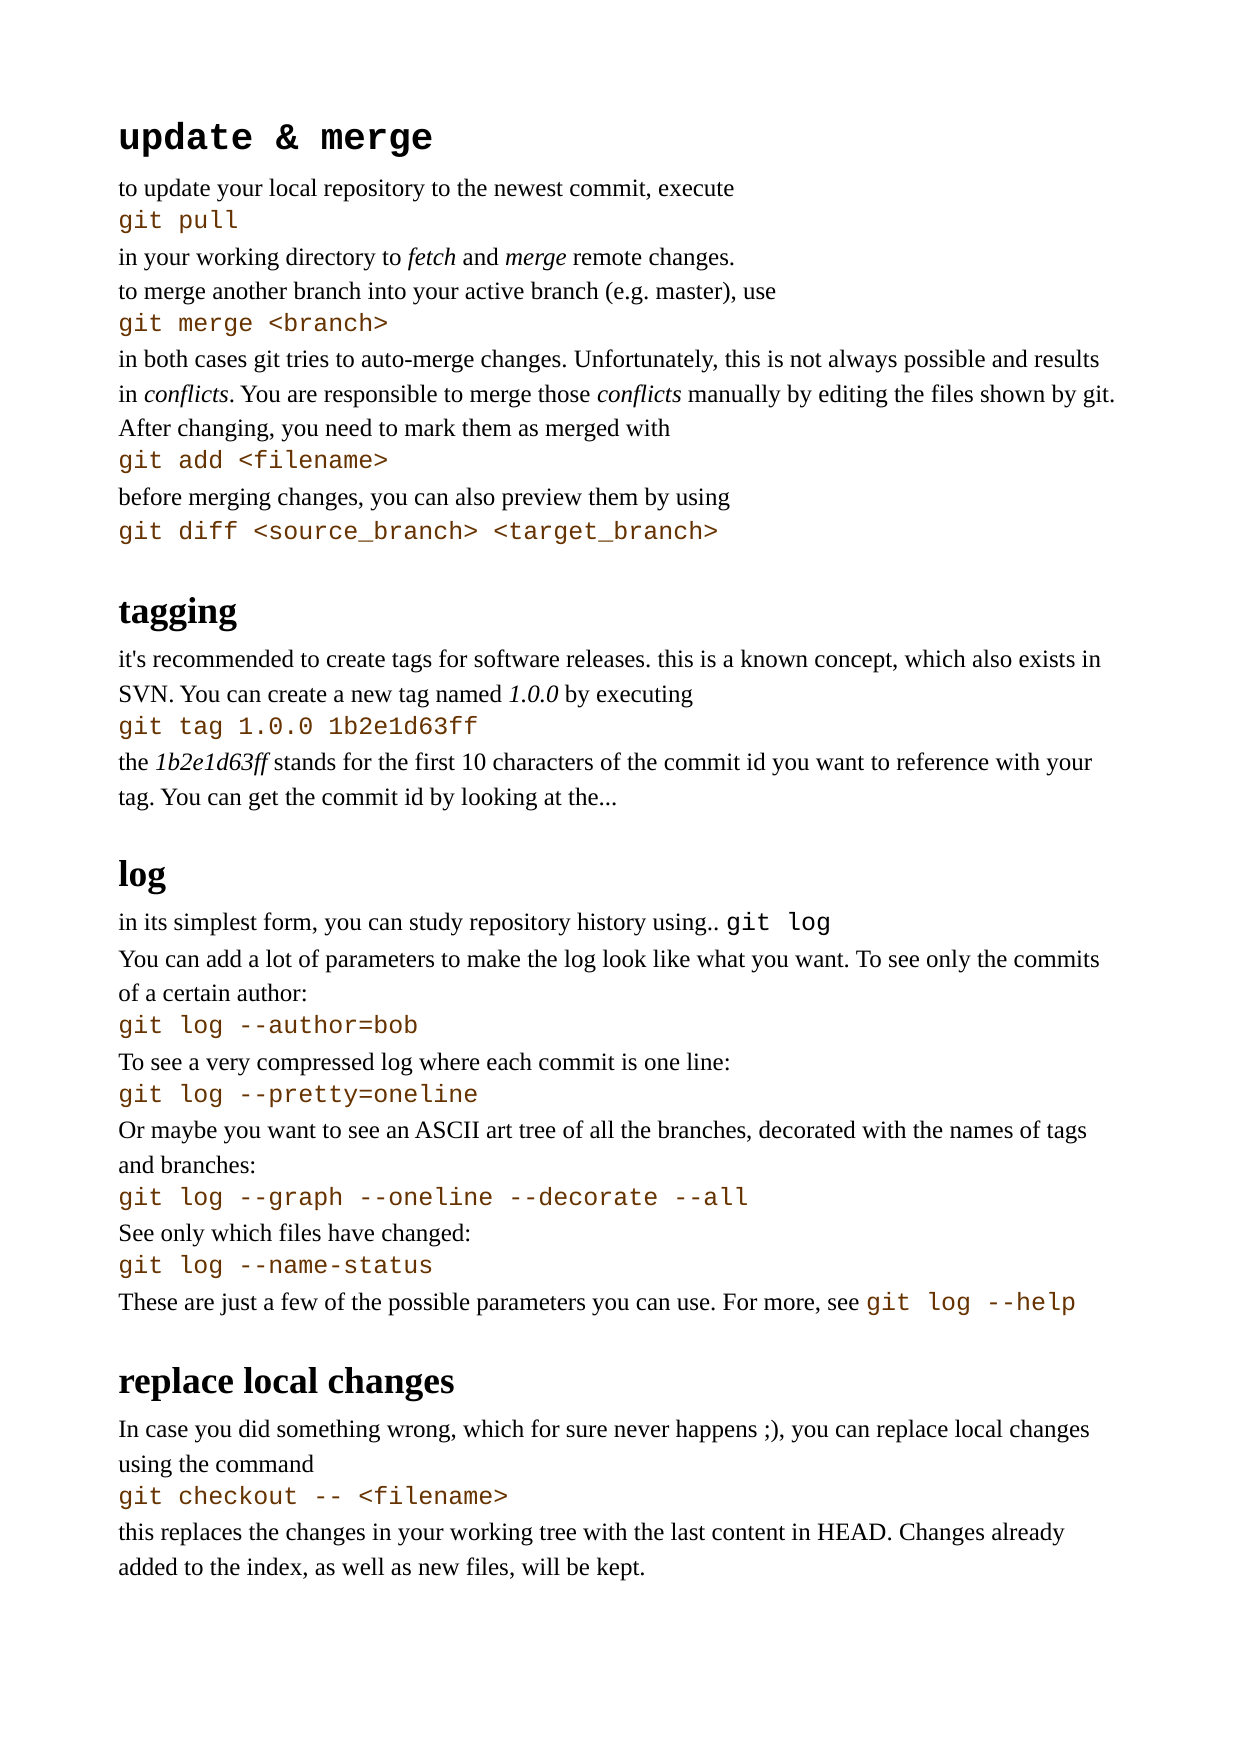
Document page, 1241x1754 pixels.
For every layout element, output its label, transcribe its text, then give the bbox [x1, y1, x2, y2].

subtitle replace local changes [118, 1359, 1122, 1402]
text it's recommended to create tags for software releases. this is a known concept, which also exists in SVN. You can create a new tag named 1.0.0 by executing git tag 1.0.0 1b2e1d63ff the 1b2e1d63ff stands for the first 10 characters of the commit id you want to reference with your tag. You can get the commit id by looking at the... [118, 644, 1122, 811]
text In case you did something wrong, which for sure never happens ;), you can replace local changes using the command git checkout -- <filename> this replaces the changes in your working tree with the last content in HEAD. Changes already added to the index, as well as new files, will be kept. [118, 1414, 1122, 1581]
subtitle log [118, 852, 1122, 895]
text to update your local repository to the newest commit, execute git pull in your working directory to fetch and merge remote changes. to merge another branch into your active branch (e.g. master), use git merge <branch> in both cases git tries to auto-merge changes. Unfortunately, this is not always possible and results in conflicts. You are responsible to merge those conflicts manually by editing the files shown by git. After changing, you need to mark them as merged with git add <filename> before merging changes, you can also preview them by using git diff <source_branch> <target_branch> [118, 173, 1122, 547]
text in its simplest form, you can study repository history using.. git log You can add a lot of parameters to make the log look like what you want. To see only the commits of a certain author: git log --author=bob To see a very compressed log where each commit is one line: git log --pretty=oneline Or maybe you want to see an ASCII art tree of all the branches, decorated with the names of tags and branches: git log --graph --oneline --decorate --all See only which files have changed: git log --name-status These are just a few of the possible parameters you can use. For more, see git log --help [118, 907, 1122, 1317]
subtitle update & merge [118, 118, 1122, 161]
subtitle tagging [118, 589, 1122, 632]
